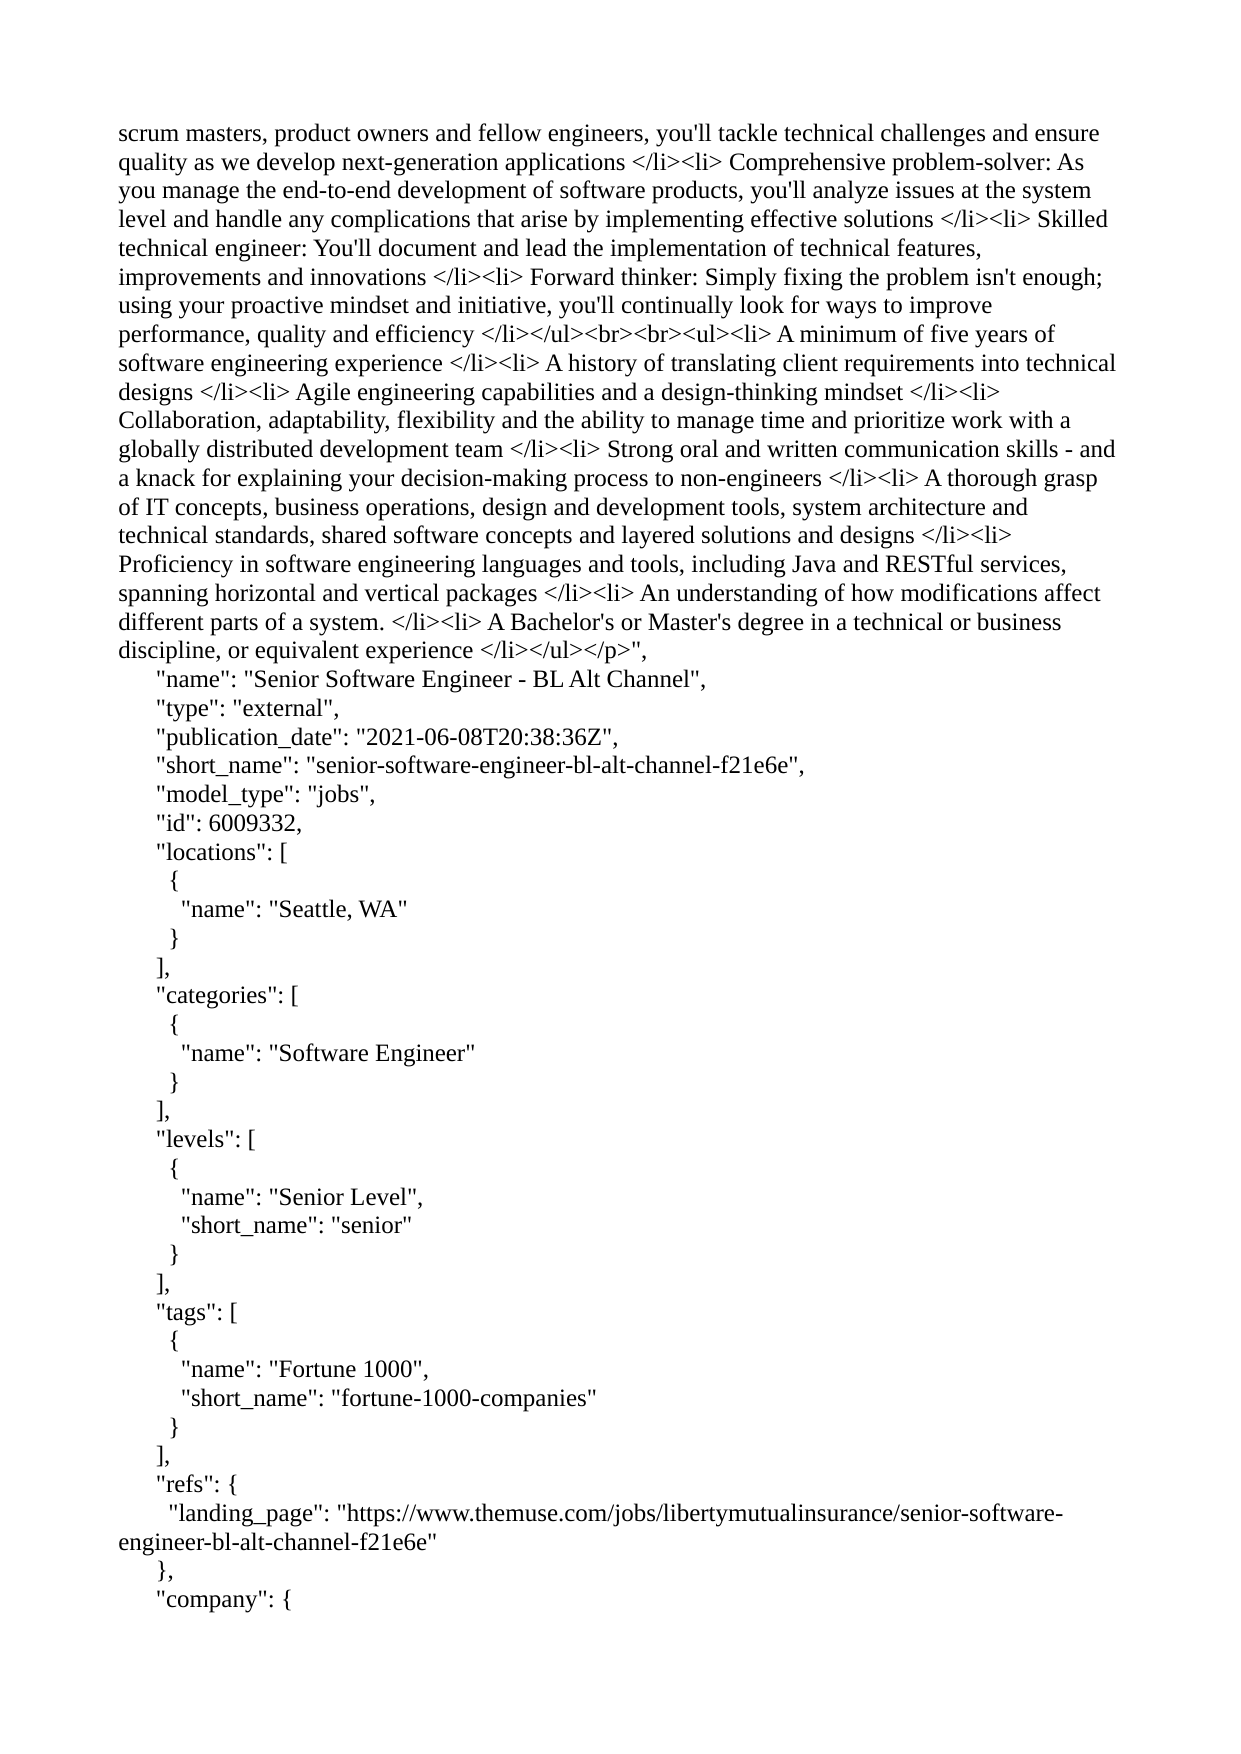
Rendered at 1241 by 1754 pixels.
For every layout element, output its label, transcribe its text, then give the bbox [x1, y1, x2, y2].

text "id": 6009332, [118, 808, 1122, 837]
text { [118, 866, 1122, 894]
text scrum masters, product owners and fellow engineers, you'll tackle technical challenges and ensure quality as we develop next-generation applications </li><li> Comprehensive problem-solver: As you manage the end-to-end development of software products, you'll analyze issues at the system level and handle any complications that arise by implementing effective solutions </li><li> Skilled technical engineer: You'll document and lead the implementation of technical features, improvements and innovations </li><li> Forward thinker: Simply fixing the problem isn't enough; using your proactive mindset and initiative, you'll continually look for ways to improve performance, quality and efficiency </li></ul><br><br><ul><li> A minimum of five years of software engineering experience </li><li> A history of translating client requirements into technical designs </li><li> Agile engineering capabilities and a design-thinking mindset </li><li> Collaboration, adaptability, flexibility and the ability to manage time and prioritize work with a globally distributed development team </li><li> Strong oral and written communication skills - and a knack for explaining your decision-making process to non-engineers </li><li> A thorough grasp of IT concepts, business operations, design and development tools, system architecture and technical standards, shared software concepts and layered solutions and designs </li><li> Proficiency in software engineering languages and tools, including Java and RESTful services, spanning horizontal and vertical packages </li><li> An understanding of how modifications affect different parts of a system. </li><li> A Bachelor's or Master's degree in a technical or business discipline, or equivalent experience </li></ul></p>", [118, 118, 1122, 664]
text } [118, 923, 1122, 952]
text "name": "Senior Software Engineer - BL Alt Channel", [118, 664, 1122, 693]
text } [118, 1412, 1122, 1441]
text "locations": [ [118, 837, 1122, 866]
text "short_name": "senior-software-engineer-bl-alt-channel-f21e6e", [118, 751, 1122, 779]
text { [118, 1009, 1122, 1038]
text ], [118, 1441, 1122, 1469]
text "name": "Software Engineer" [118, 1038, 1122, 1067]
text "name": "Senior Level", [118, 1182, 1122, 1211]
text } [118, 1239, 1122, 1268]
text "levels": [ [118, 1124, 1122, 1153]
text "short_name": "senior" [118, 1211, 1122, 1239]
text "name": "Fortune 1000", [118, 1354, 1122, 1383]
text "company": { [118, 1584, 1122, 1613]
text ], [118, 1096, 1122, 1124]
text ], [118, 1268, 1122, 1297]
text }, [118, 1556, 1122, 1584]
text "type": "external", [118, 693, 1122, 722]
text } [118, 1067, 1122, 1096]
text ], [118, 952, 1122, 981]
text "publication_date": "2021-06-08T20:38:36Z", [118, 722, 1122, 751]
text { [118, 1153, 1122, 1182]
text "model_type": "jobs", [118, 779, 1122, 808]
text "tags": [ [118, 1297, 1122, 1326]
text "refs": { [118, 1469, 1122, 1498]
text "short_name": "fortune-1000-companies" [118, 1383, 1122, 1412]
text "name": "Seattle, WA" [118, 894, 1122, 923]
text "landing_page": "https://www.themuse.com/jobs/libertymutualinsurance/senior-software-engineer-bl-alt-channel-f21e6e" [118, 1498, 1122, 1556]
text "categories": [ [118, 981, 1122, 1009]
text { [118, 1326, 1122, 1354]
